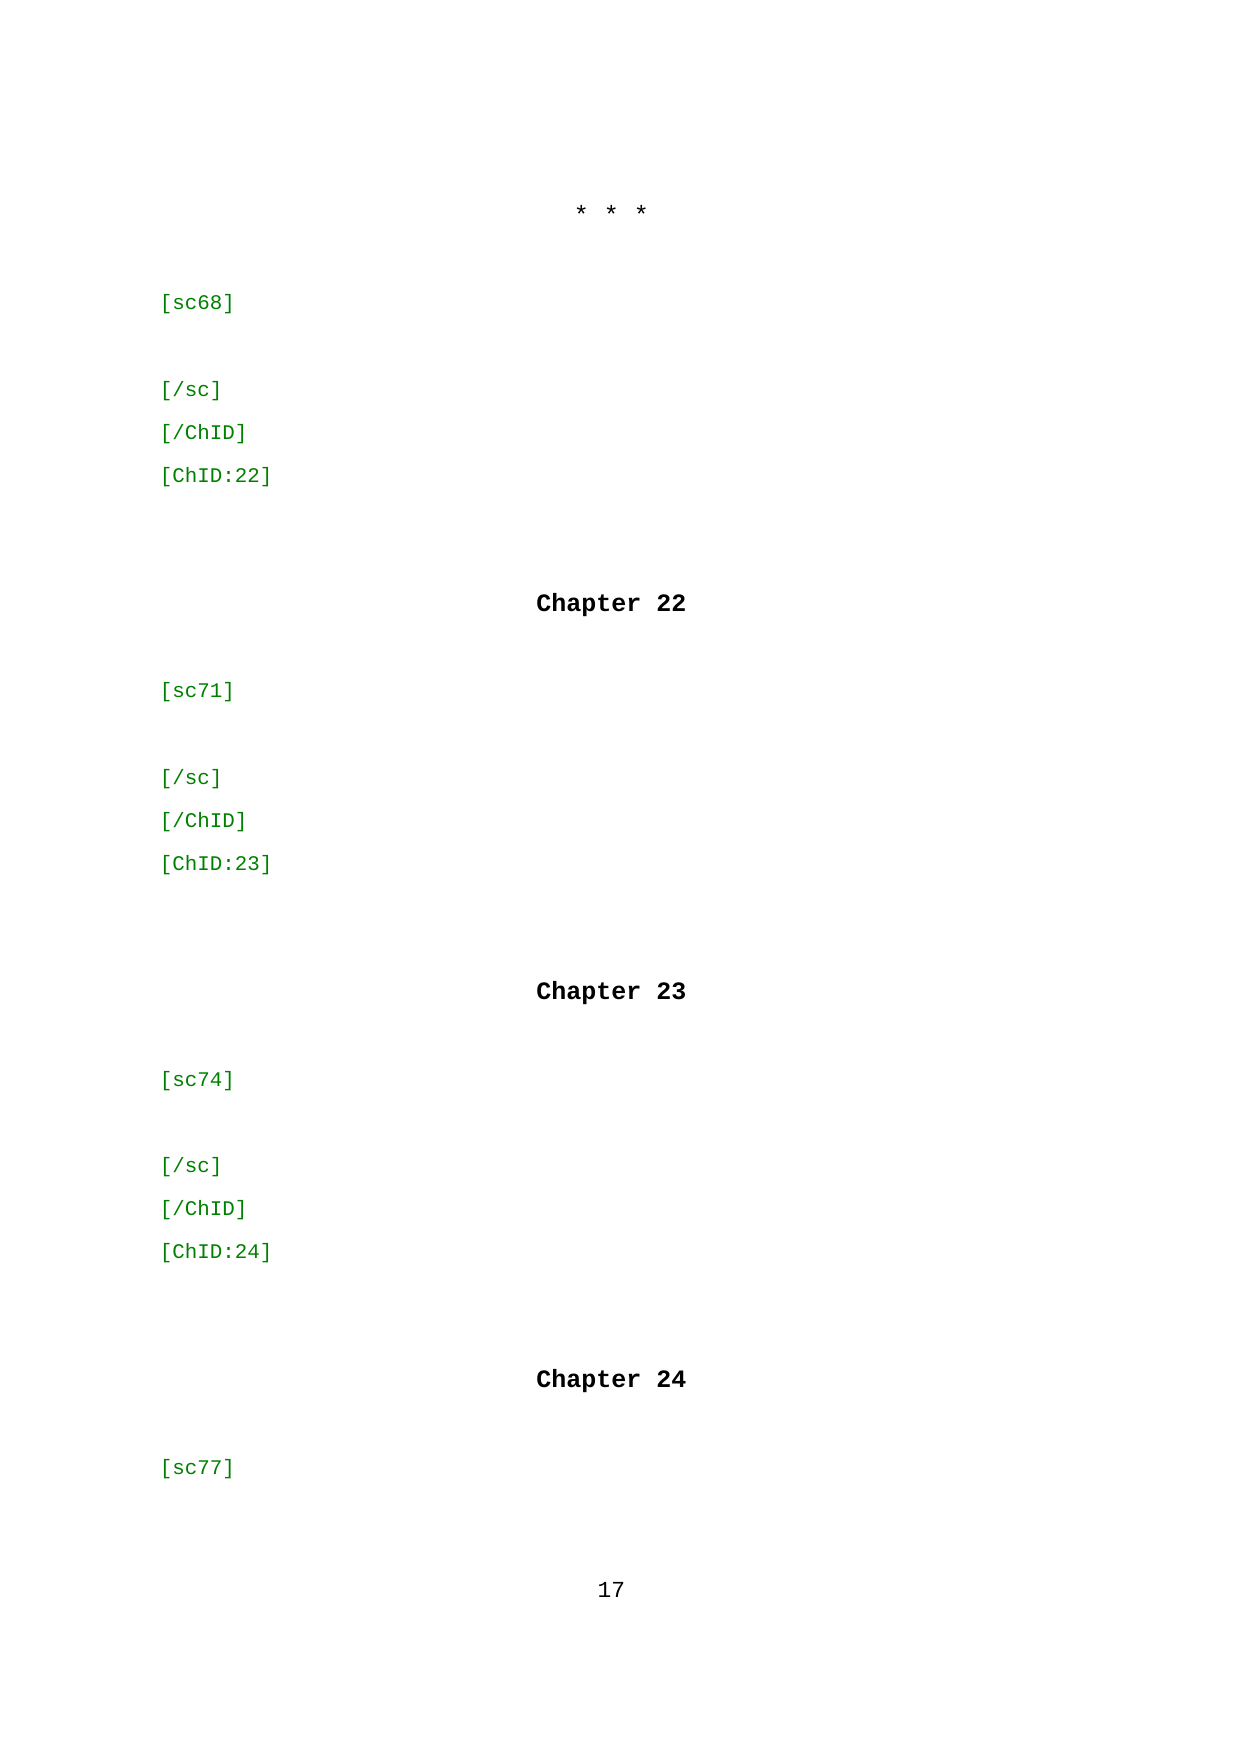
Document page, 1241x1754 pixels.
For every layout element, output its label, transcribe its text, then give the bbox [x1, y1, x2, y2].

text [/ChID] [159, 1181, 1063, 1224]
subtitle * * * [159, 189, 1063, 232]
subtitle Chapter 24 [159, 1353, 1063, 1396]
text [ChID:22] [159, 448, 1063, 491]
text [/ChID] [159, 793, 1063, 836]
text [sc71] [159, 663, 1063, 706]
text [sc68] [159, 275, 1063, 318]
text [sc77] [159, 1439, 1063, 1483]
subtitle Chapter 22 [159, 577, 1063, 620]
text [ChID:23] [159, 836, 1063, 879]
text [/sc] [159, 361, 1063, 404]
text [/ChID] [159, 404, 1063, 448]
text [/sc] [159, 749, 1063, 793]
text [ChID:24] [159, 1224, 1063, 1267]
text [/sc] [159, 1138, 1063, 1181]
text [sc74] [159, 1051, 1063, 1094]
subtitle Chapter 23 [159, 965, 1063, 1008]
